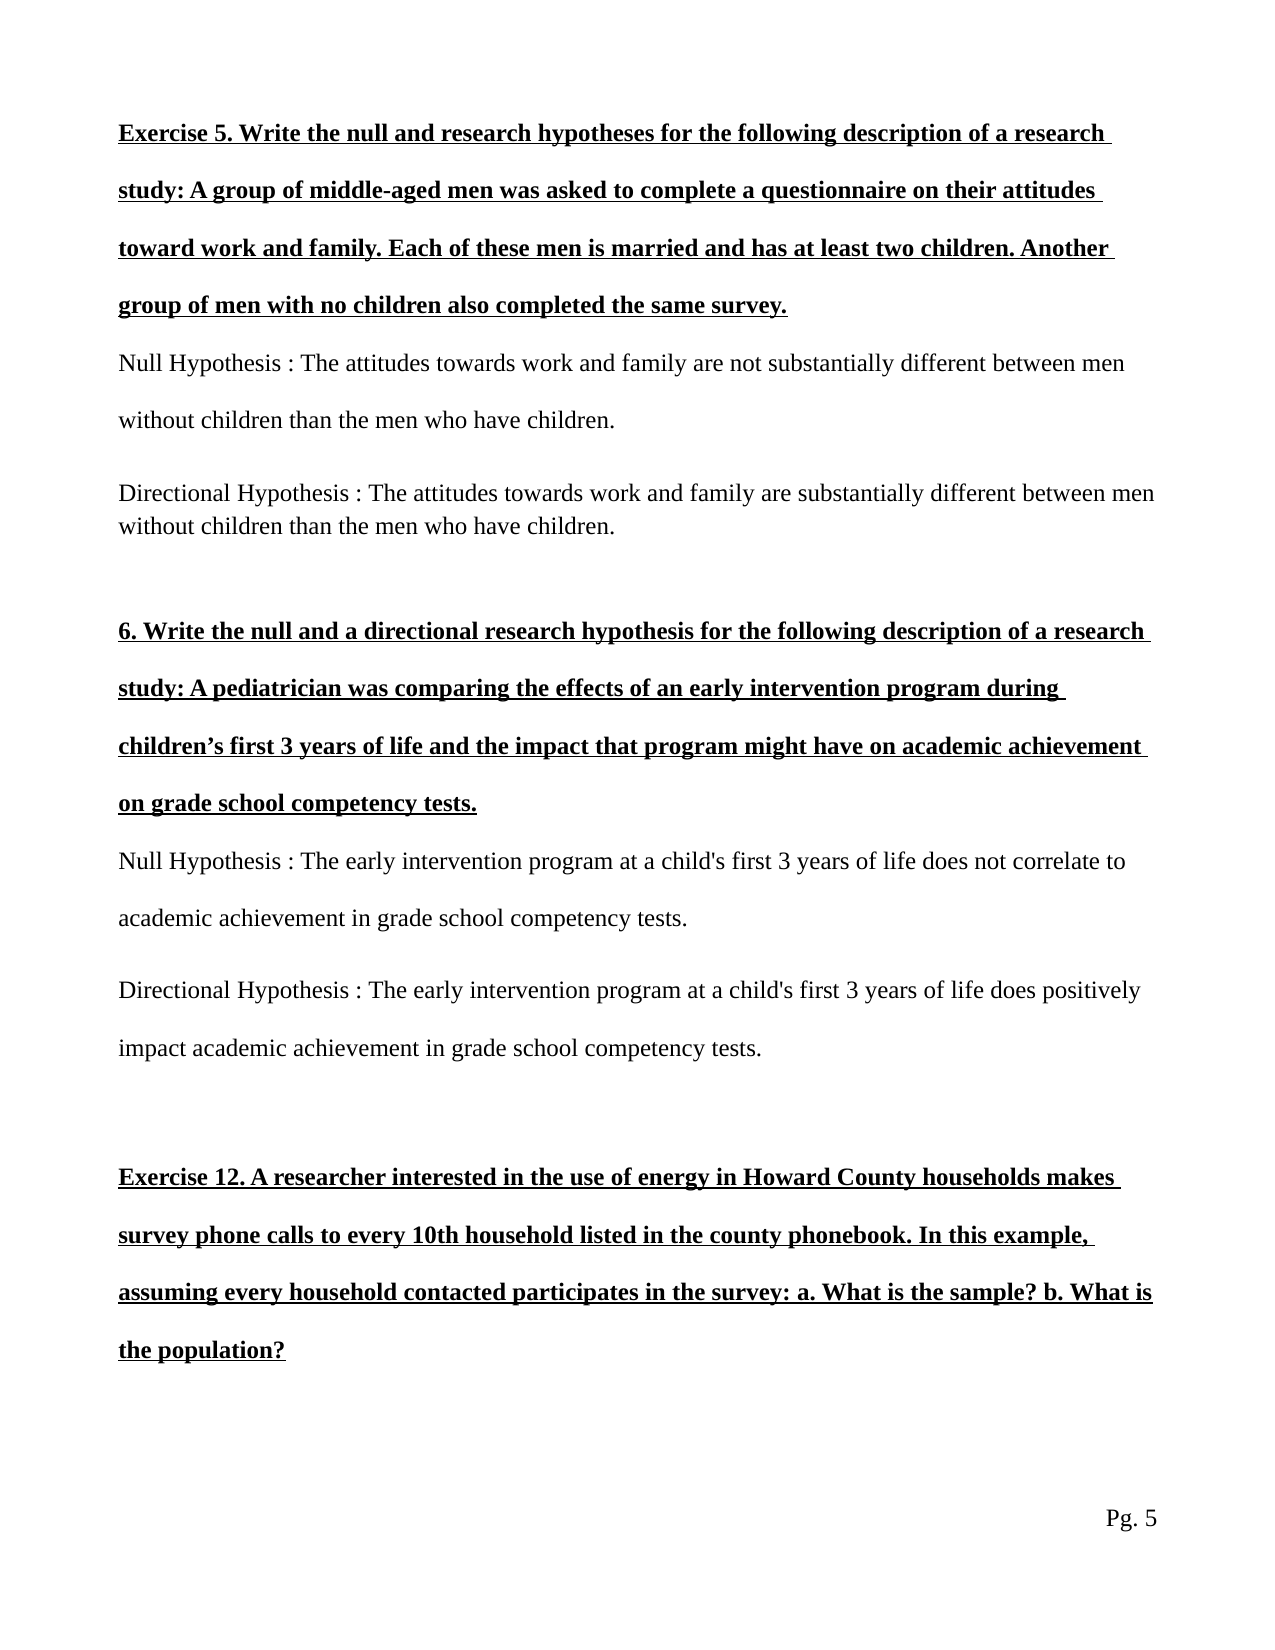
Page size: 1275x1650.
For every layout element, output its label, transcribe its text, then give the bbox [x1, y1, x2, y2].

text Null Hypothesis : The early intervention program at a child's first 3 years of life does not correlate to academic achievement in grade school competency tests. [118, 846, 1157, 932]
text Exercise 5. Write the null and research hypotheses for the following description of a research study: A group of middle-aged men was asked to complete a questionnaire on their attitudes toward work and family. Each of these men is married and has at least two children. Another group of men with no children also completed the same survey. [118, 118, 1157, 319]
text Exercise 12. A researcher interested in the use of energy in Howard County households makes survey phone calls to every 10th household listed in the county phonebook. In this example, assuming every household contacted participates in the survey: a. What is the sample? b. What is the population? [118, 1162, 1157, 1364]
text Null Hypothesis : The attitudes towards work and family are not substantially different between men without children than the men who have children. [118, 348, 1157, 434]
text Directional Hypothesis : The early intervention program at a child's first 3 years of life does positively impact academic achievement in grade school competency tests. [118, 975, 1157, 1062]
text 6. Write the null and a directional research hypothesis for the following description of a research study: A pediatrician was comparing the effects of an early intervention program during children’s first 3 years of life and the impact that program might have on academic achievement on grade school competency tests. [118, 616, 1157, 817]
text Directional Hypothesis : The attitudes towards work and family are substantially different between men without children than the men who have children. [118, 478, 1157, 539]
